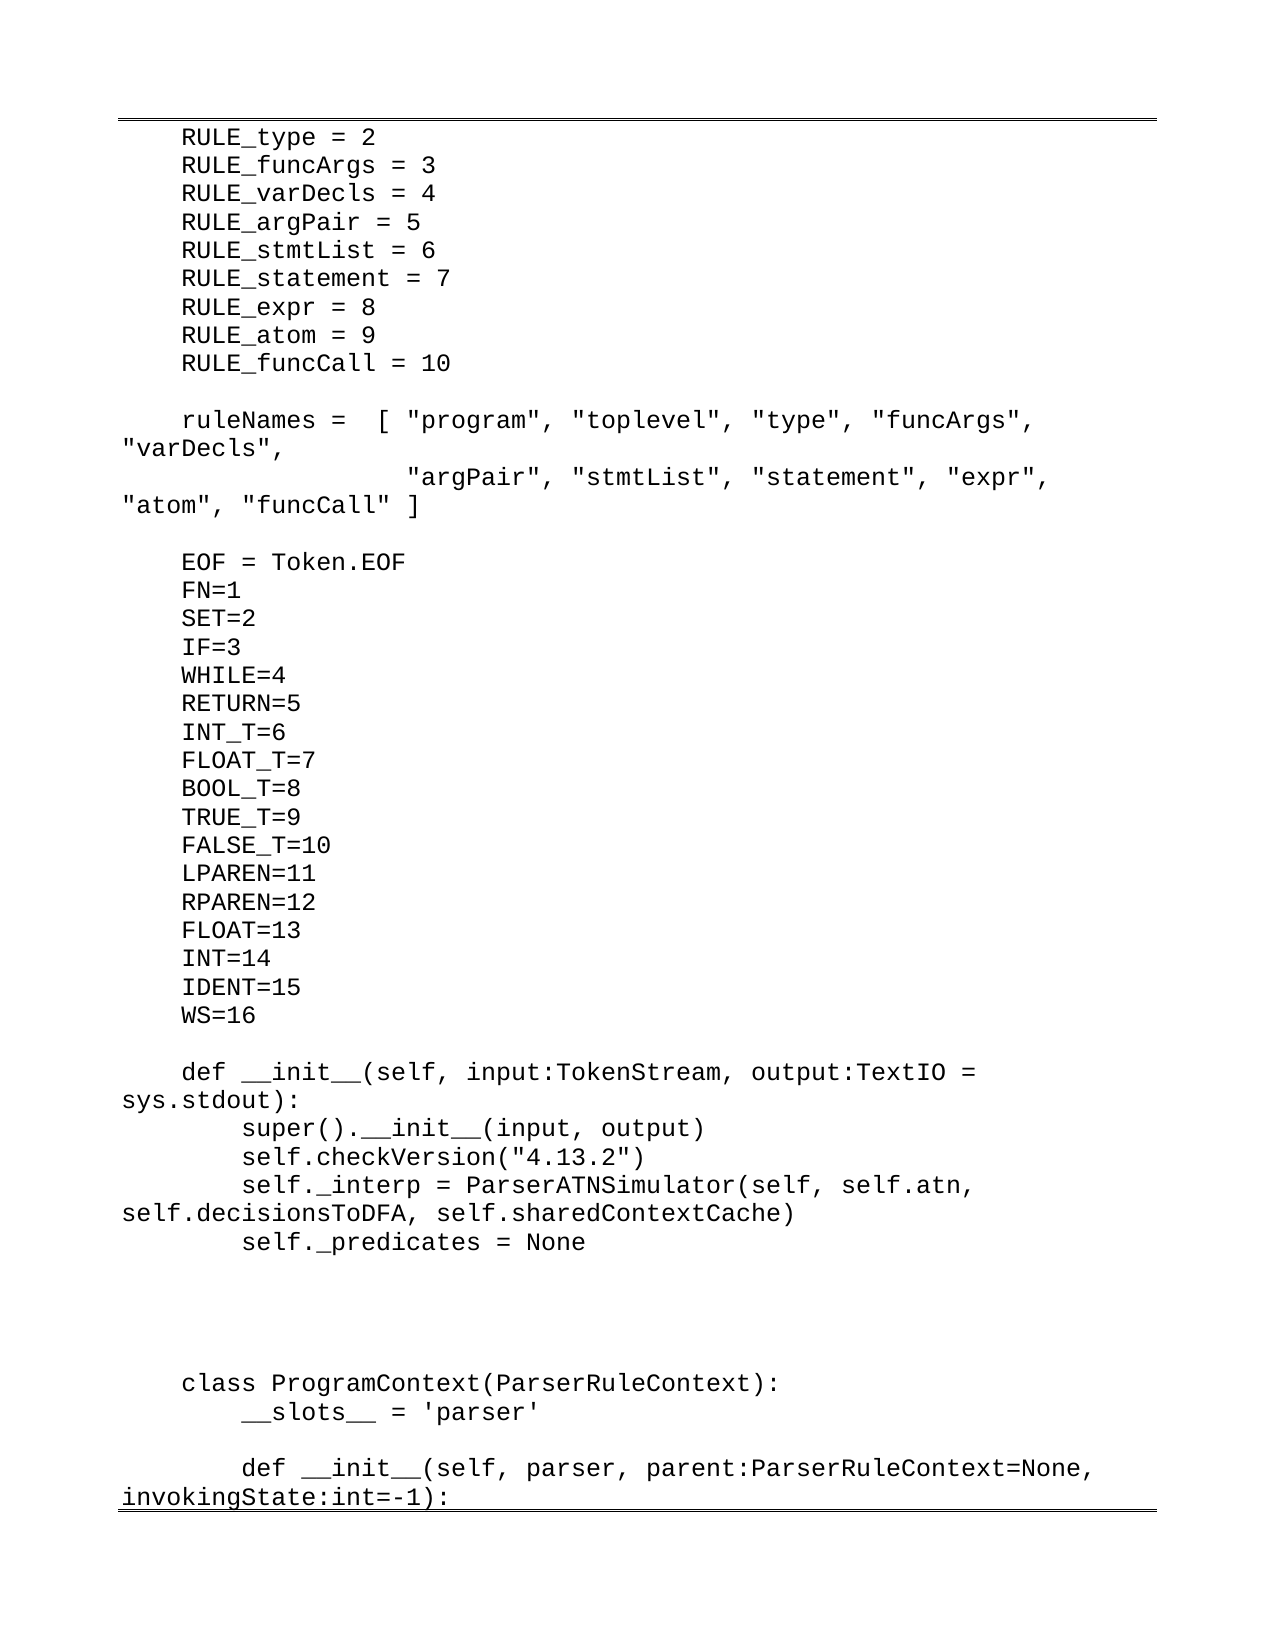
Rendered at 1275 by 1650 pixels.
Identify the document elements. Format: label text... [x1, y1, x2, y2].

text FALSE_T=10 [118, 826, 1157, 855]
text self._interp = ParserATNSimulator(self, self.atn, self.decisionsToDFA, self.sharedContextCache) [118, 1166, 1157, 1223]
text RULE_funcCall = 10 [118, 345, 1157, 379]
text __slots__ = 'parser' [118, 1393, 1157, 1427]
text IF=3 [118, 628, 1157, 656]
text RULE_atom = 9 [118, 316, 1157, 345]
text RULE_type = 2 [118, 121, 1157, 146]
text self.checkVersion("4.13.2") [118, 1138, 1157, 1166]
text IDENT=15 [118, 968, 1157, 996]
text self._predicates = None [118, 1223, 1157, 1257]
text RULE_stmtList = 6 [118, 231, 1157, 260]
text RPAREN=12 [118, 883, 1157, 911]
text RULE_argPair = 5 [118, 203, 1157, 231]
text FLOAT=13 [118, 911, 1157, 940]
text INT_T=6 [118, 713, 1157, 741]
text RULE_expr = 8 [118, 288, 1157, 316]
text WHILE=4 [118, 656, 1157, 685]
text ruleNames = [ "program", "toplevel", "type", "funcArgs", "varDecls", [118, 401, 1157, 458]
text WS=16 [118, 996, 1157, 1031]
text FN=1 [118, 571, 1157, 600]
text class ProgramContext(ParserRuleContext): [118, 1365, 1157, 1393]
text FLOAT_T=7 [118, 741, 1157, 770]
text TRUE_T=9 [118, 798, 1157, 826]
text RETURN=5 [118, 685, 1157, 713]
text INT=14 [118, 940, 1157, 968]
text RULE_statement = 7 [118, 260, 1157, 288]
text EOF = Token.EOF [118, 543, 1157, 571]
text RULE_varDecls = 4 [118, 175, 1157, 203]
text BOOL_T=8 [118, 770, 1157, 798]
text def __init__(self, parser, parent:ParserRuleContext=None, invokingState:int=-1): [118, 1450, 1157, 1509]
text LPAREN=11 [118, 855, 1157, 883]
text def __init__(self, input:TokenStream, output:TextIO = sys.stdout): [118, 1053, 1157, 1110]
text "argPair", "stmtList", "statement", "expr", "atom", "funcCall" ] [118, 458, 1157, 521]
text SET=2 [118, 600, 1157, 628]
text super().__init__(input, output) [118, 1110, 1157, 1138]
text RULE_funcArgs = 3 [118, 146, 1157, 175]
